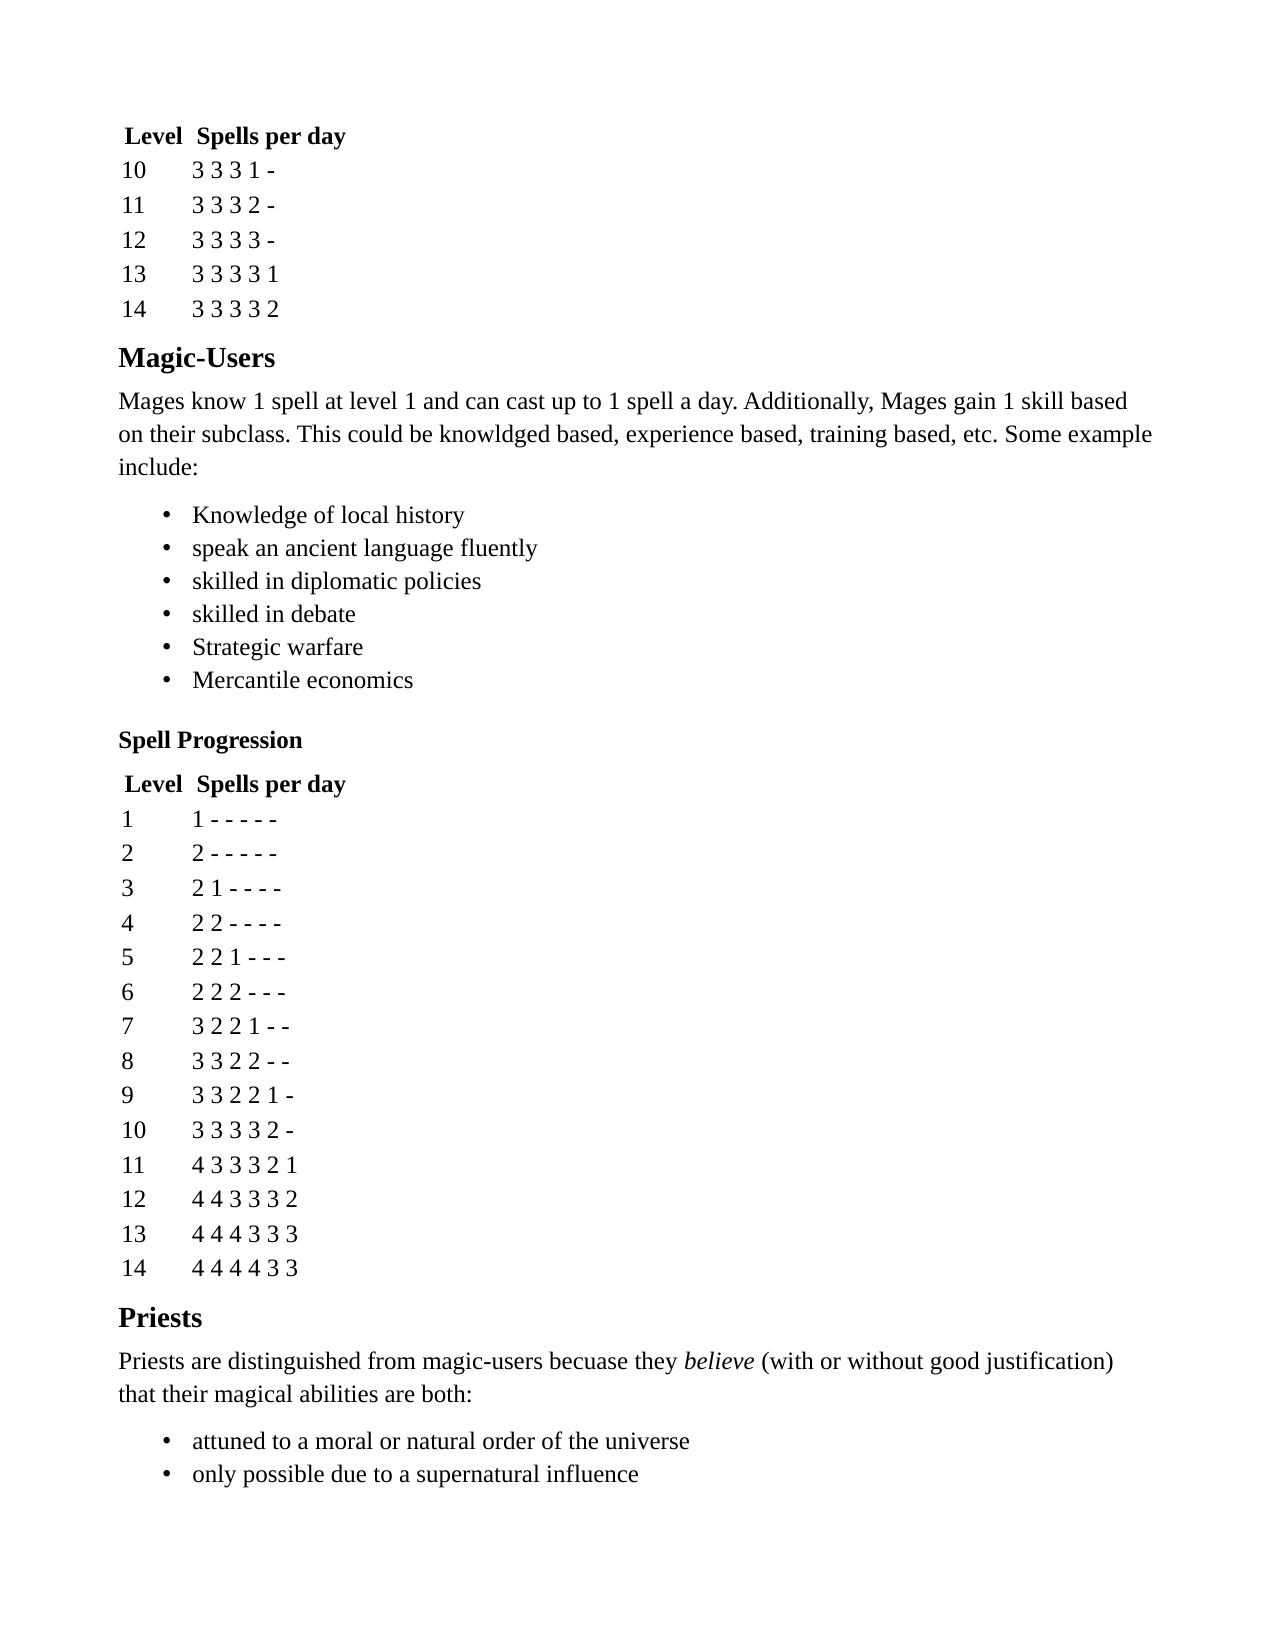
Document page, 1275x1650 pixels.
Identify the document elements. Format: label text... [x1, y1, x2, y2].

table_cell 3 3 2 2 1 - [189, 1078, 354, 1112]
table_cell 2 2 1 - - - [189, 939, 354, 974]
table_cell 4 4 3 3 3 2 [189, 1181, 354, 1216]
table_cell 13 [118, 1216, 189, 1251]
table_cell 4 [118, 905, 189, 939]
table_cell 3 [118, 870, 189, 905]
table_cell 3 3 2 2 - - [189, 1043, 354, 1078]
table_cell 2 - - - - - [189, 836, 354, 870]
table_cell 14 [118, 291, 189, 326]
list Strategic warfare [162, 632, 1157, 661]
list only possible due to a supernatural influence [162, 1459, 1157, 1488]
subtitle Spell Progression [118, 725, 1157, 754]
table_cell 3 3 3 1 - [189, 153, 354, 187]
table_cell 10 [118, 1112, 189, 1147]
table_cell 3 3 3 3 2 [189, 291, 354, 326]
table_cell 2 2 - - - - [189, 905, 354, 939]
table_cell 10 [118, 153, 189, 187]
list Mercantile economics [162, 665, 1157, 694]
table_cell 3 2 2 1 - - [189, 1009, 354, 1043]
table_cell 4 4 4 3 3 3 [189, 1216, 354, 1251]
table_header Level [118, 118, 189, 153]
table_header Level [118, 766, 189, 801]
table_cell 11 [118, 187, 189, 222]
table_cell 8 [118, 1043, 189, 1078]
table_cell 5 [118, 939, 189, 974]
list skilled in debate [162, 599, 1157, 628]
table_cell 3 3 3 2 - [189, 187, 354, 222]
table_cell 3 3 3 3 - [189, 222, 354, 256]
table_header Spells per day [189, 766, 354, 801]
table_cell 4 4 4 4 3 3 [189, 1251, 354, 1285]
subtitle Priests [118, 1300, 1157, 1333]
table_cell 1 - - - - - [189, 801, 354, 836]
table_cell 2 1 - - - - [189, 870, 354, 905]
list attuned to a moral or natural order of the universe [162, 1426, 1157, 1455]
table_cell 12 [118, 1181, 189, 1216]
subtitle Magic-Users [118, 340, 1157, 374]
text Priests are distinguished from magic-users becuase they believe (with or without good justification) that their magical abilities are both: [118, 1346, 1157, 1407]
table_header Spells per day [189, 118, 354, 153]
text Mages know 1 spell at level 1 and can cast up to 1 spell a day. Additionally, Mages gain 1 skill based on their subclass. This could be knowldged based, experience based, training based, etc. Some example include: [118, 386, 1157, 481]
table_cell 12 [118, 222, 189, 256]
table_cell 3 3 3 3 1 [189, 256, 354, 291]
table_cell 2 [118, 836, 189, 870]
table_cell 4 3 3 3 2 1 [189, 1147, 354, 1181]
list skilled in diplomatic policies [162, 566, 1157, 595]
table_cell 1 [118, 801, 189, 836]
table_cell 13 [118, 256, 189, 291]
table_cell 7 [118, 1009, 189, 1043]
table_cell 3 3 3 3 2 - [189, 1112, 354, 1147]
table_cell 14 [118, 1251, 189, 1285]
table_cell 11 [118, 1147, 189, 1181]
list Knowledge of local history [162, 500, 1157, 529]
list speak an ancient language fluently [162, 533, 1157, 562]
table_cell 6 [118, 974, 189, 1008]
table_cell 2 2 2 - - - [189, 974, 354, 1008]
table_cell 9 [118, 1078, 189, 1112]
